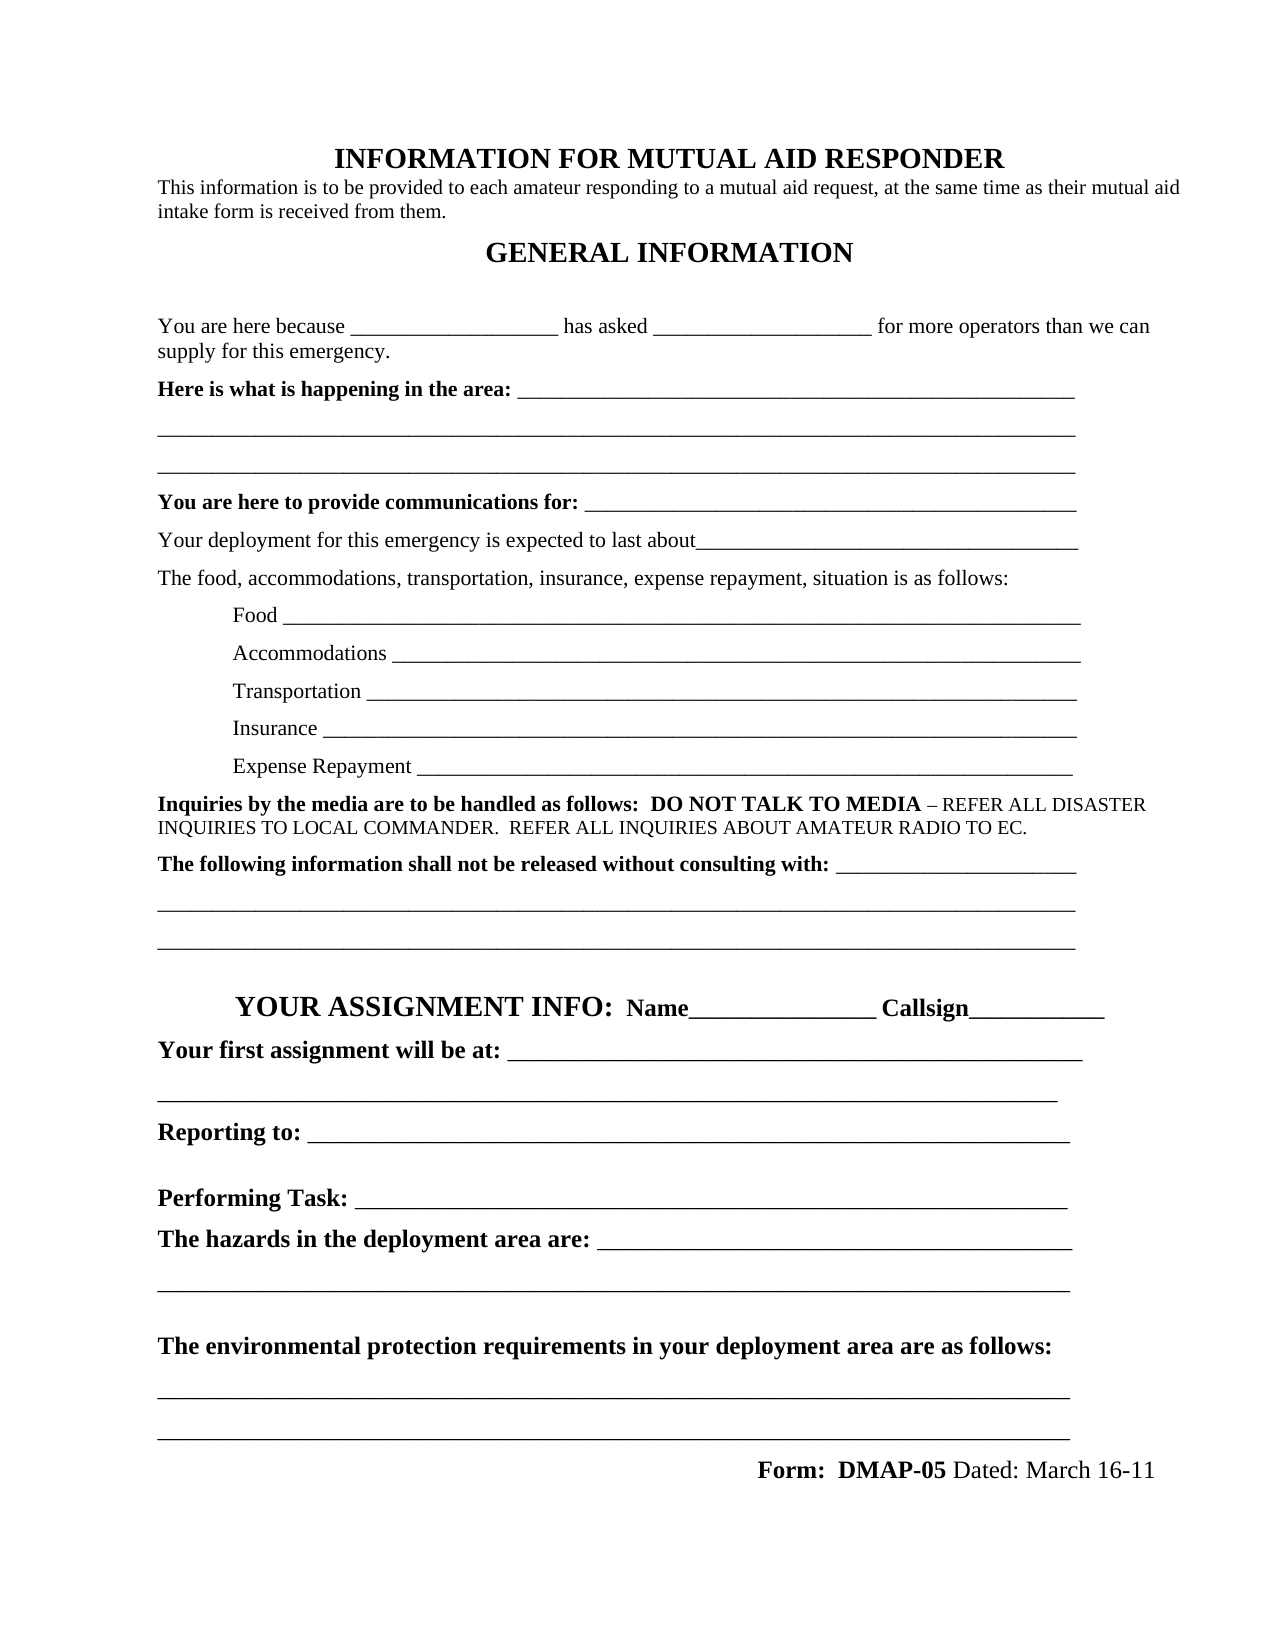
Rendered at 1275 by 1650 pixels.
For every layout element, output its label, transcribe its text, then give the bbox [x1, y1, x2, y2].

text Accommodations _______________________________________________________________ [232, 640, 1181, 665]
text Your deployment for this emergency is expected to last about___________________________________ [157, 527, 1181, 552]
text The hazards in the deployment area are: ______________________________________ [157, 1224, 1181, 1253]
text The food, accommodations, transportation, insurance, expense repayment, situation is as follows: [157, 564, 1181, 590]
text _________________________________________________________________________ [157, 1414, 1181, 1443]
text Your first assignment will be at: ______________________________________________ [157, 1035, 1181, 1064]
text Transportation _________________________________________________________________ [232, 678, 1181, 703]
text Insurance _____________________________________________________________________ [232, 715, 1181, 741]
text Performing Task: _________________________________________________________ [157, 1183, 1181, 1212]
text GENERAL INFORMATION [157, 235, 1181, 269]
text _________________________________________________________________________ [157, 1373, 1181, 1401]
text Here is what is happening in the area: ___________________________________________________ [157, 376, 1181, 401]
text Expense Repayment ____________________________________________________________ [232, 753, 1181, 778]
text Food _________________________________________________________________________ [232, 602, 1181, 627]
text Form: DMAP-05 Dated: March 16-11 [682, 1455, 1181, 1484]
text You are here to provide communications for: _____________________________________________ [157, 489, 1181, 514]
text You are here because ___________________ has asked ____________________ for more operators than we can supply for this emergency. [157, 313, 1181, 363]
text YOUR ASSIGNMENT INFO: Name__________________ Callsign_____________ [157, 989, 1181, 1022]
text Inquiries by the media are to be handled as follows: DO NOT TALK TO MEDIA – REFER ALL DISASTER INQUIRIES TO LOCAL COMMANDER. REFER ALL INQUIRIES ABOUT AMATEUR RADIO TO EC. [157, 791, 1181, 839]
text This information is to be provided to each amateur responding to a mutual aid request, at the same time as their mutual aid intake form is received from them. [157, 175, 1181, 223]
text ________________________________________________________________________ [157, 1076, 1181, 1105]
text The environmental protection requirements in your deployment area are as follows: [157, 1331, 1181, 1360]
text ____________________________________________________________________________________ [157, 451, 1181, 477]
text _________________________________________________________________________ [157, 1266, 1181, 1294]
text Reporting to: _____________________________________________________________ [157, 1117, 1181, 1146]
subtitle INFORMATION FOR MUTUAL AID RESPONDER [157, 141, 1181, 175]
text ____________________________________________________________________________________ [157, 927, 1181, 952]
text The following information shall not be released without consulting with: ______________________ [157, 851, 1181, 877]
text ____________________________________________________________________________________ [157, 889, 1181, 914]
text ____________________________________________________________________________________ [157, 414, 1181, 439]
